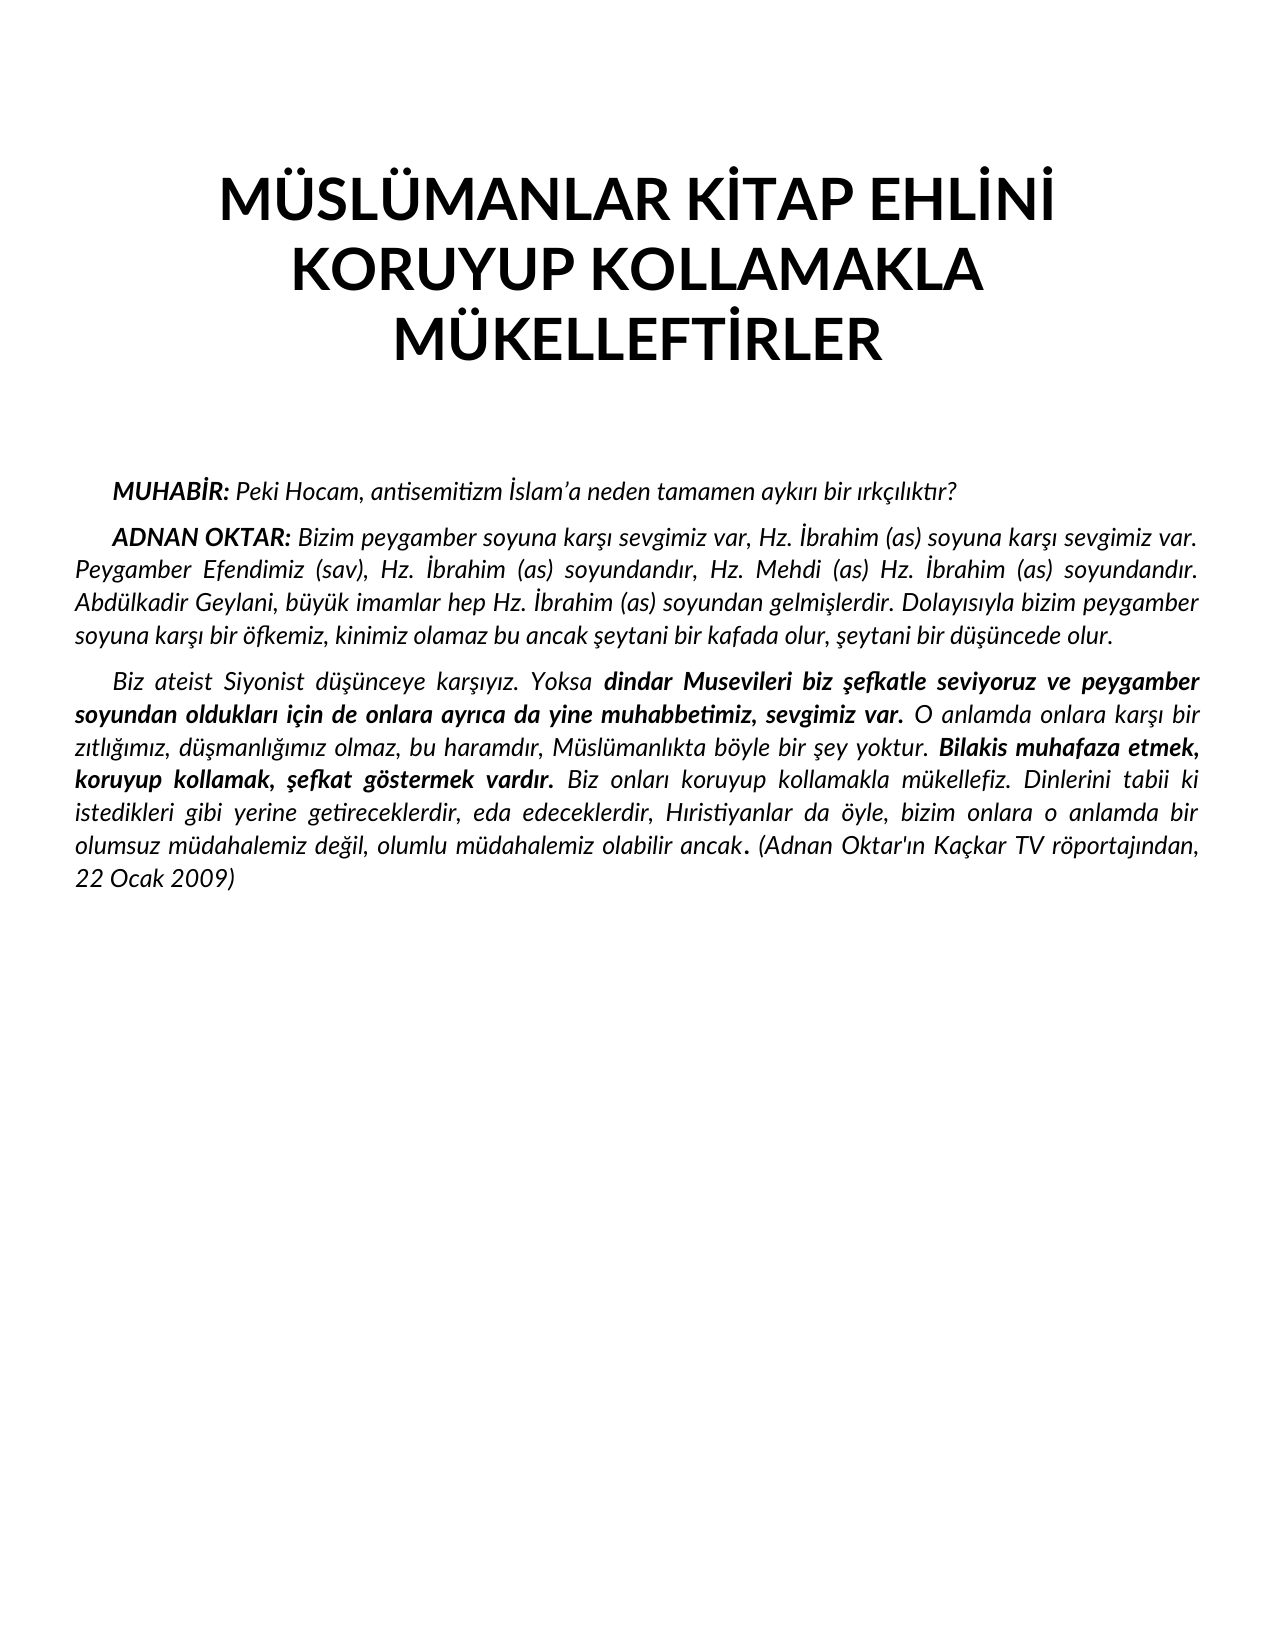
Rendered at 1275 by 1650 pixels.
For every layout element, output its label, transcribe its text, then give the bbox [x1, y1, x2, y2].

text MUHABİR: Peki Hocam, antisemitizm İslam’a neden tamamen aykırı bir ırkçılıktır? [75, 476, 1200, 506]
text Biz ateist Siyonist düşünceye karşıyız. Yoksa dindar Musevileri biz şefkatle seviyoruz ve peygamber soyundan oldukları için de onlara ayrıca da yine muhabbetimiz, sevgimiz var. O anlamda onlara karşı bir zıtlığımız, düşmanlığımız olmaz, bu haramdır, Müslümanlıkta böyle bir şey yoktur. Bilakis muhafaza etmek, koruyup kollamak, şefkat göstermek vardır. Biz onları koruyup kollamakla mükellefiz. Dinlerini tabii ki istedikleri gibi yerine getireceklerdir, eda edeceklerdir, Hıristiyanlar da öyle, bizim onlara o anlamda bir olumsuz müdahalemiz değil, olumlu müdahalemiz olabilir ancak. (Adnan Oktar'ın Kaçkar TV röportajından, 22 Ocak 2009) [75, 665, 1200, 893]
subtitle MÜSLÜMANLAR KİTAP EHLİNİ KORUYUP KOLLAMAKLA MÜKELLEFTİRLER [75, 162, 1200, 372]
text ADNAN OKTAR: Bizim peygamber soyuna karşı sevgimiz var, Hz. İbrahim (as) soyuna karşı sevgimiz var. Peygamber Efendimiz (sav), Hz. İbrahim (as) soyundandır, Hz. Mehdi (as) Hz. İbrahim (as) soyundandır. Abdülkadir Geylani, büyük imamlar hep Hz. İbrahim (as) soyundan gelmişlerdir. Dolayısıyla bizim peygamber soyuna karşı bir öfkemiz, kinimiz olamaz bu ancak şeytani bir kafada olur, şeytani bir düşüncede olur. [75, 521, 1200, 650]
